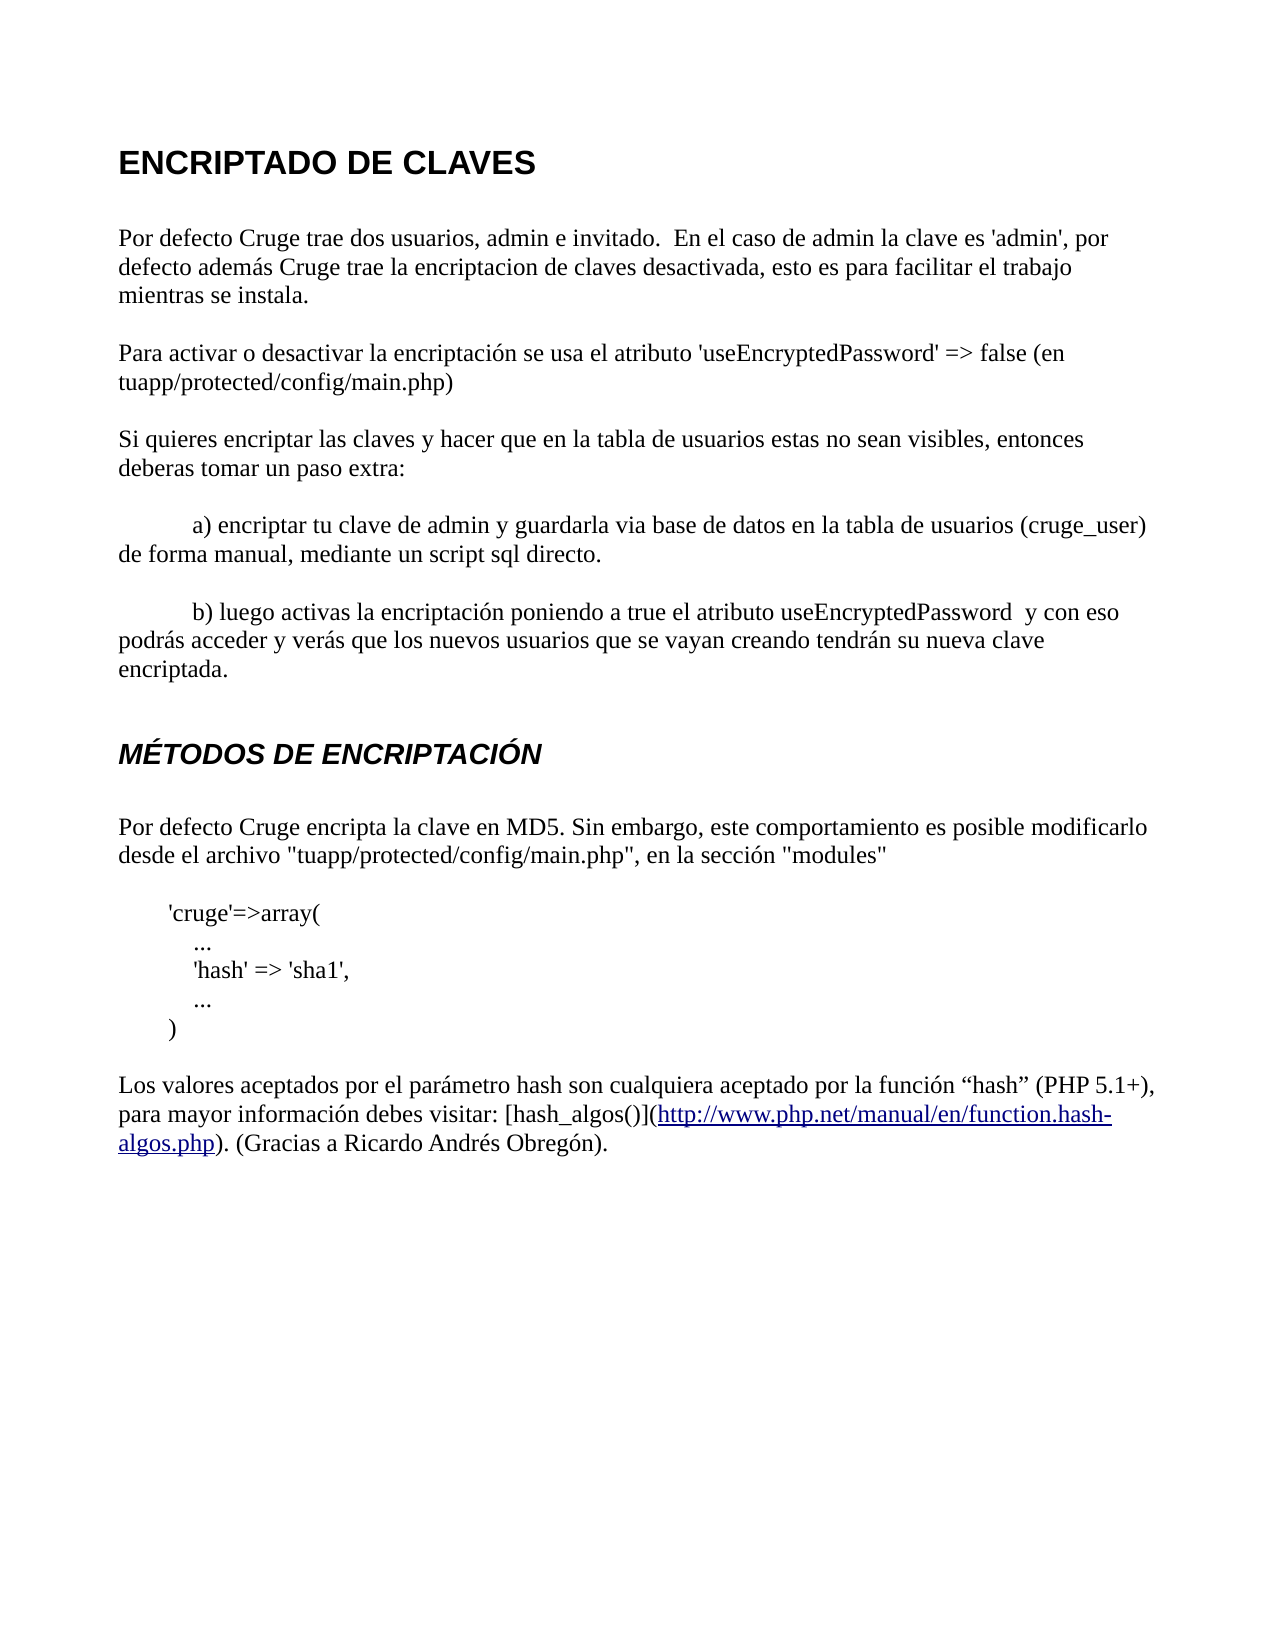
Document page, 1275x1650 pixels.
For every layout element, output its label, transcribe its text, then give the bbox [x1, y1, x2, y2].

subtitle MÉTODOS DE ENCRIPTACIÓN [118, 737, 1157, 770]
text b) luego activas la encriptación poniendo a true el atributo useEncryptedPassword y con eso podrás acceder y verás que los nuevos usuarios que se vayan creando tendrán su nueva clave encriptada. [118, 597, 1157, 683]
text Si quieres encriptar las claves y hacer que en la tabla de usuarios estas no sean visibles, entonces deberas tomar un paso extra: [118, 424, 1157, 511]
text a) encriptar tu clave de admin y guardarla via base de datos en la tabla de usuarios (cruge_user) de forma manual, mediante un script sql directo. [118, 511, 1157, 597]
text 'hash' => 'sha1', [118, 955, 1157, 984]
text ... [118, 984, 1157, 1013]
text 'cruge'=>array( [118, 898, 1157, 927]
text Los valores aceptados por el parámetro hash son cualquiera aceptado por la función “hash” (PHP 5.1+), para mayor información debes visitar: [hash_algos()](http://www.php.net/manual/en/function.hash-algos.php). (Gracias a Ricardo Andrés Obregón). [118, 1070, 1157, 1157]
text Por defecto Cruge trae dos usuarios, admin e invitado. En el caso de admin la clave es 'admin', por defecto además Cruge trae la encriptacion de claves desactivada, esto es para facilitar el trabajo mientras se instala. Para activar o desactivar la encriptación se usa el atributo 'useEncryptedPassword' => false (en tuapp/protected/config/main.php) [118, 223, 1157, 396]
text Por defecto Cruge encripta la clave en MD5. Sin embargo, este comportamiento es posible modificarlo desde el archivo "tuapp/protected/config/main.php", en la sección "modules" [118, 812, 1157, 869]
text ... [118, 927, 1157, 955]
text ) [118, 1013, 1157, 1042]
subtitle ENCRIPTADO DE CLAVES [118, 143, 1157, 182]
